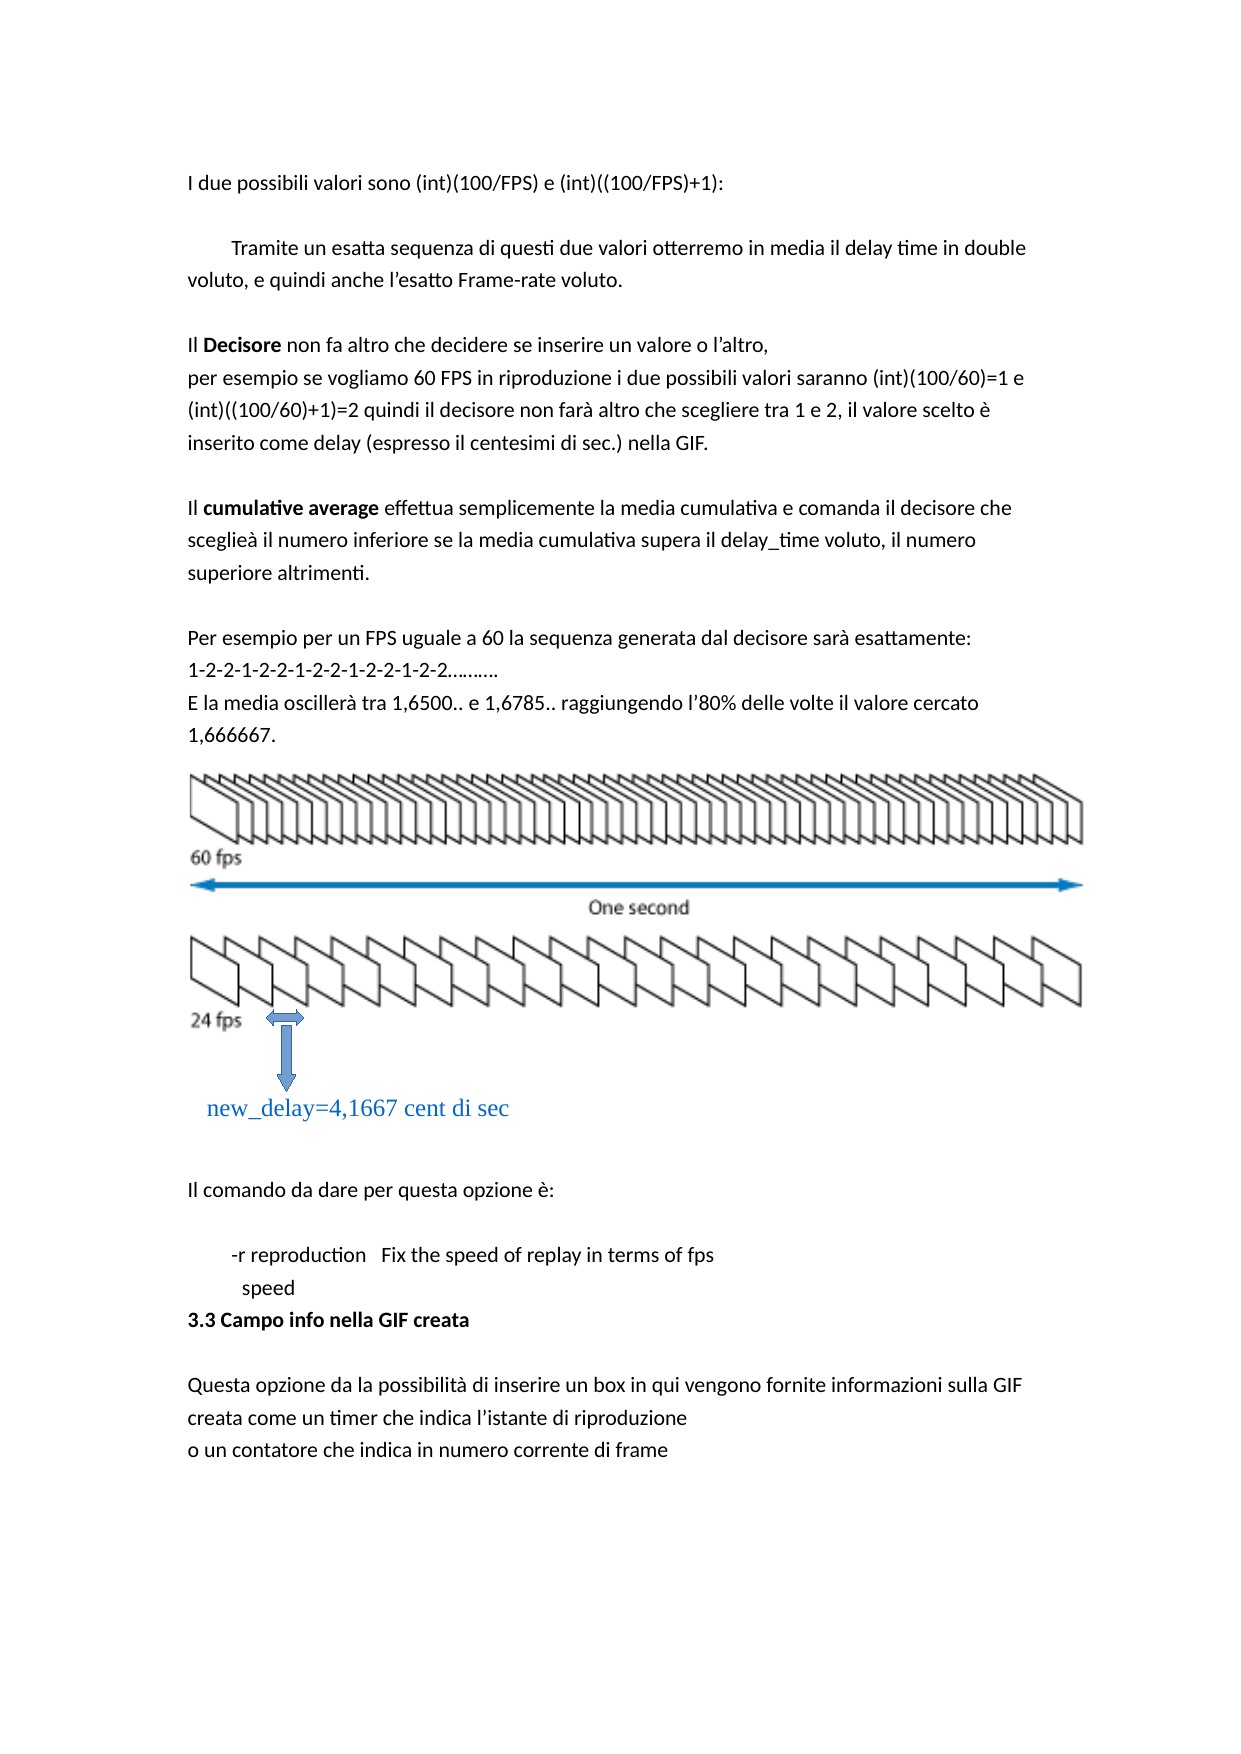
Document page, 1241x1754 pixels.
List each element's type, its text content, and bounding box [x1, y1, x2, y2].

text I due possibili valori sono (int)(100/FPS) e (int)((100/FPS)+1): [187, 162, 1053, 194]
text Il Decisore non fa altro che decidere se inserire un valore o l’altro, [187, 324, 1053, 357]
text 1-2-2-1-2-2-1-2-2-1-2-2-1-2-2………. [187, 649, 1053, 682]
text Tramite un esatta sequenza di questi due valori otterremo in media il delay time in double voluto, e quindi anche l’esatto Frame-rate voluto. [187, 227, 1053, 324]
text speed [187, 1267, 1053, 1299]
text o un contatore che indica in numero corrente di frame [187, 1429, 1053, 1462]
picture [189, 773, 1084, 1034]
text Il cumulative average effettua semplicemente la media cumulativa e comanda il decisore che sceglieà il numero inferiore se la media cumulativa supera il delay_time voluto, il numero superiore altrimenti. [187, 487, 1053, 584]
text Questa opzione da la possibilità di inserire un box in qui vengono fornite informazioni sulla GIF creata come un timer che indica l’istante di riproduzione [187, 1364, 1053, 1429]
text -r reproduction Fix the speed of replay in terms of fps [187, 1234, 1053, 1267]
text E la media oscillerà tra 1,6500.. e 1,6785.. raggiungendo l’80% delle volte il valore cercato 1,666667. [187, 682, 1053, 747]
text Il comando da dare per questa opzione è: [187, 1137, 1053, 1202]
text 3.3 Campo info nella GIF creata [187, 1299, 1053, 1332]
text per esempio se vogliamo 60 FPS in riproduzione i due possibili valori saranno (int)(100/60)=1 e (int)((100/60)+1)=2 quindi il decisore non farà altro che scegliere tra 1 e 2, il valore scelto è inserito come delay (espresso il centesimi di sec.) nella GIF. [187, 357, 1053, 454]
text Per esempio per un FPS uguale a 60 la sequenza generata dal decisore sarà esattamente: [187, 617, 1053, 649]
